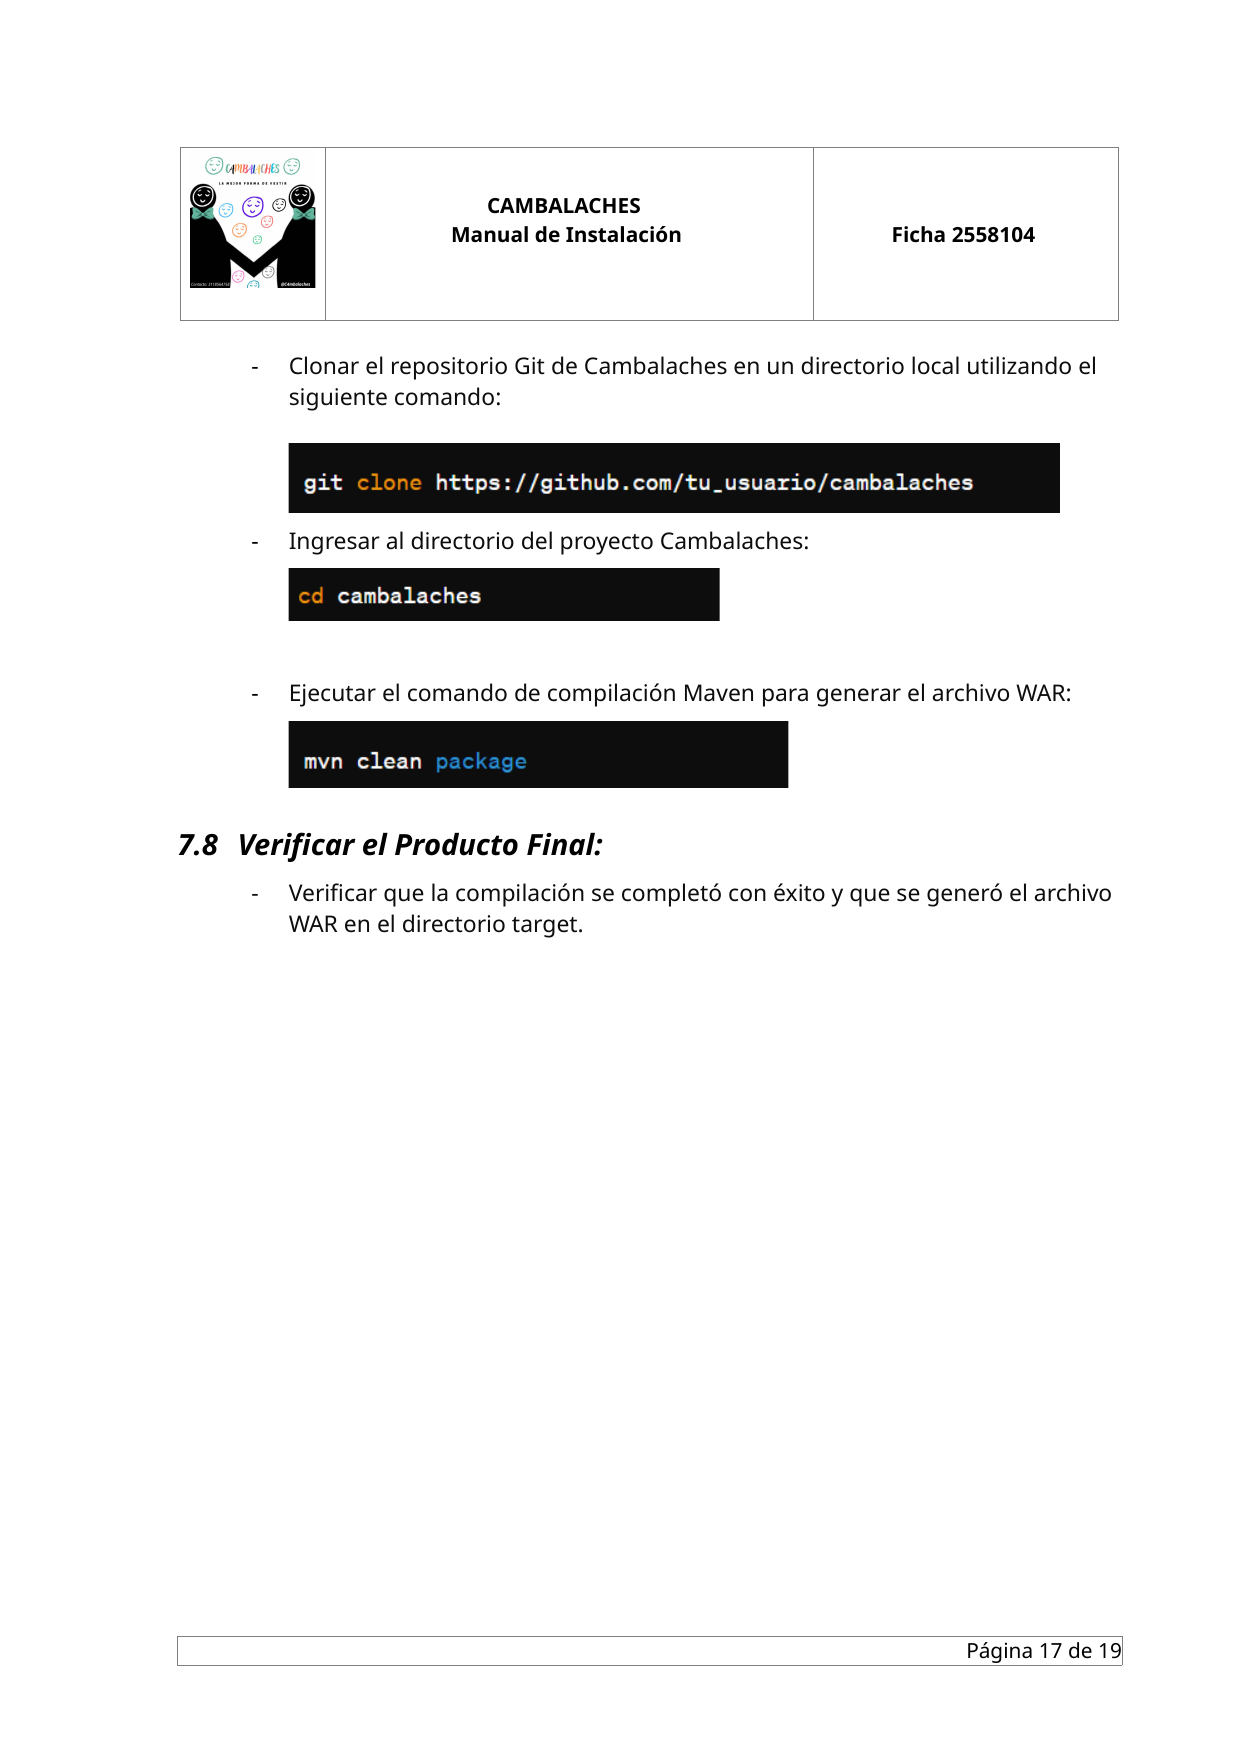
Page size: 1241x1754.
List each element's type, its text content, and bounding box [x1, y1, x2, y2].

list Verificar que la compilación se completó con éxito y que se generó el archivo WAR en el directorio target. [251, 877, 1122, 939]
list Ingresar al directorio del proyecto Cambalaches: [251, 525, 1122, 556]
list Ejecutar el comando de compilación Maven para generar el archivo WAR: [251, 677, 1122, 708]
list Clonar el repositorio Git de Cambalaches en un directorio local utilizando el siguiente comando: [251, 350, 1122, 512]
subtitle Verificar el Producto Final: [177, 825, 1122, 864]
